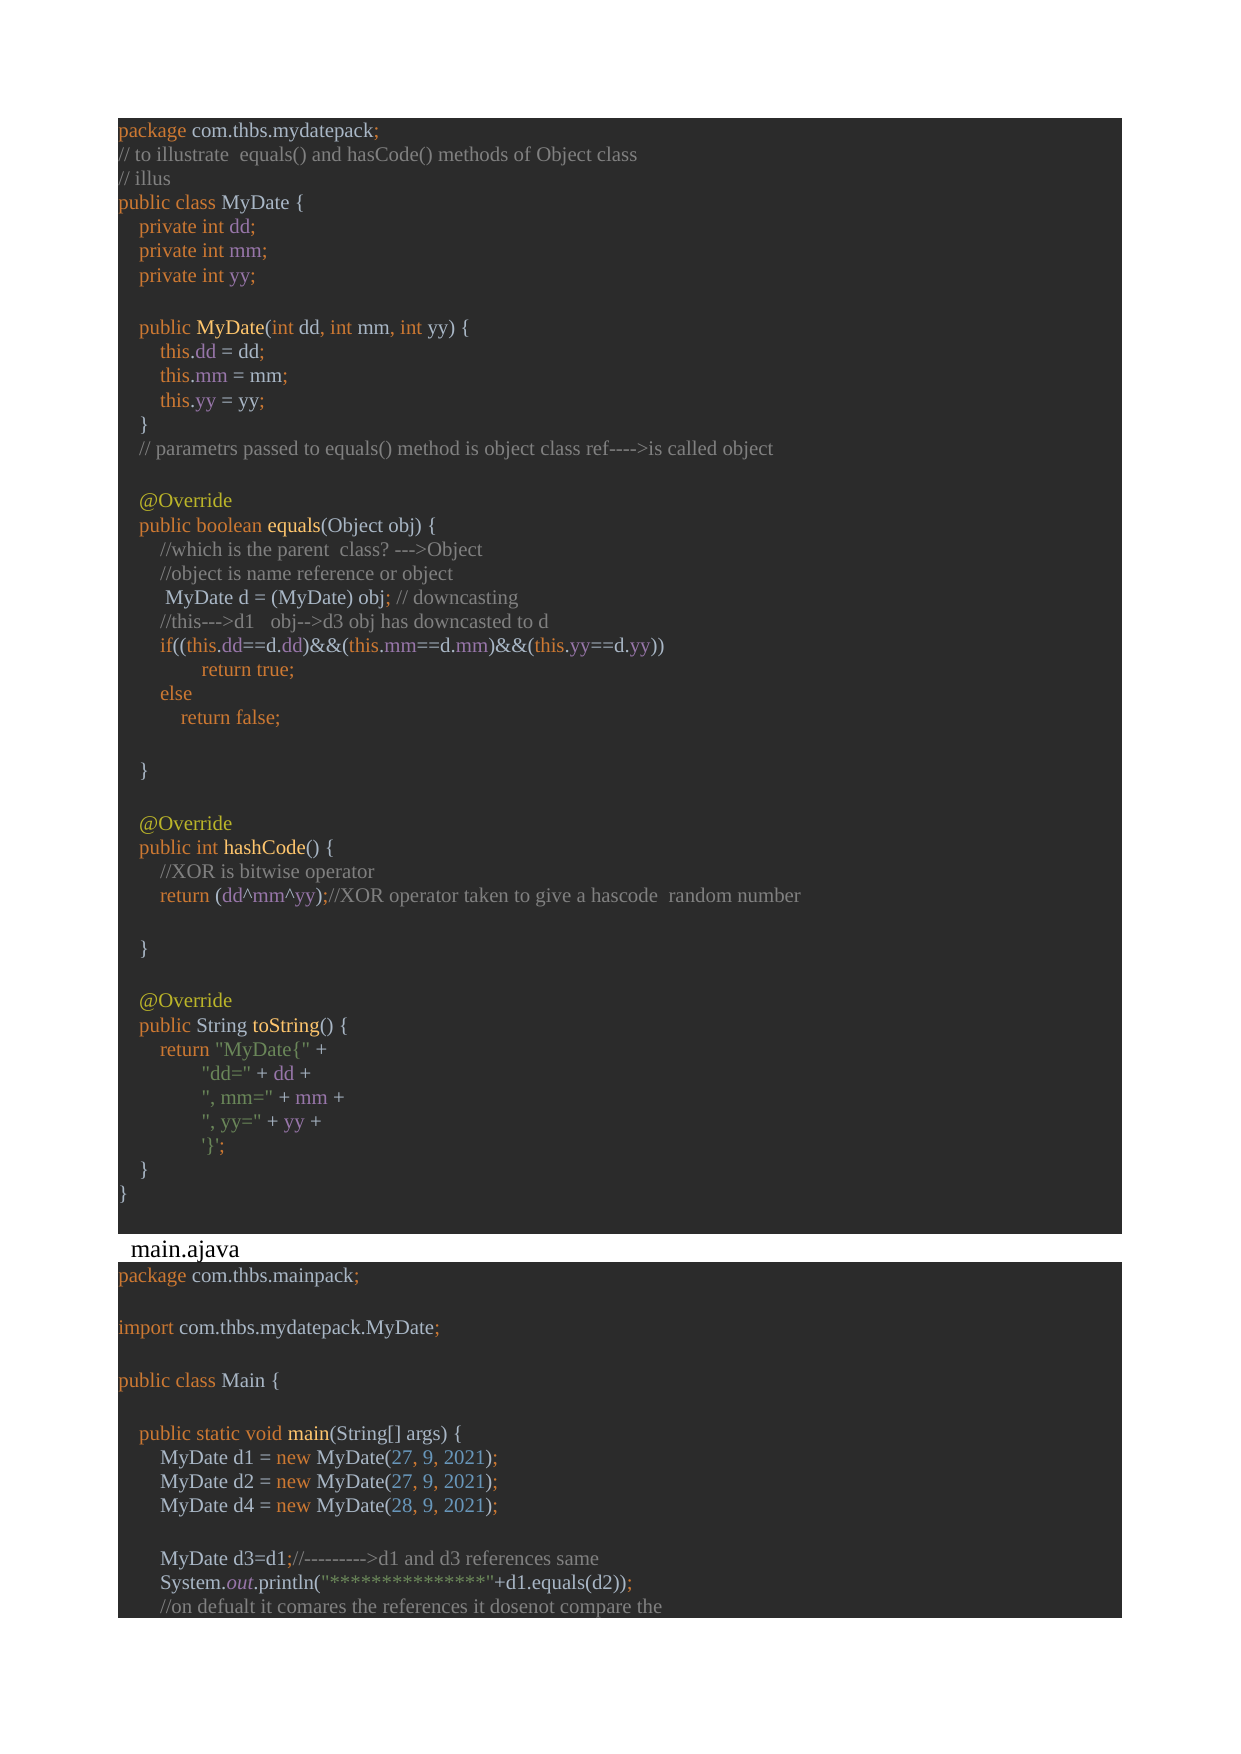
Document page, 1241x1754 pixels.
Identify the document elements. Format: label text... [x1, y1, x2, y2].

text MyDate d3=d1;//--------->d1 and d3 references same System.out.println("***************"+d1.equals(d2)); //on defualt it comares the references it dosenot compare the [118, 1517, 1122, 1618]
text package com.thbs.mydatepack; // to illustrate equals() and hasCode() methods of Object class // illus public class MyDate { private int dd; private int mm; private int yy; public MyDate(int dd, int mm, int yy) { this.dd = dd; this.mm = mm; this.yy = yy; } // parametrs passed to equals() method is object class ref---->is called object @Override public boolean equals(Object obj) { //which is the parent class? --->Object //object is name reference or object MyDate d = (MyDate) obj; // downcasting //this--->d1 obj-->d3 obj has downcasted to d if((this.dd==d.dd)&&(this.mm==d.mm)&&(this.yy==d.yy)) return true; else return false; } @Override public int hashCode() { //XOR is bitwise operator return (dd^mm^yy);//XOR operator taken to give a hascode random number } @Override public String toString() { return "MyDate{" + "dd=" + dd + ", mm=" + mm + ", yy=" + yy + '}'; } } [118, 118, 1122, 1234]
text package com.thbs.mainpack; import com.thbs.mydatepack.MyDate; public class Main { public static void main(String[] args) { MyDate d1 = new MyDate(27, 9, 2021); MyDate d2 = new MyDate(27, 9, 2021); [118, 1262, 1122, 1493]
text main.ajava [118, 1234, 1122, 1262]
text MyDate d4 = new MyDate(28, 9, 2021); [118, 1493, 1122, 1517]
